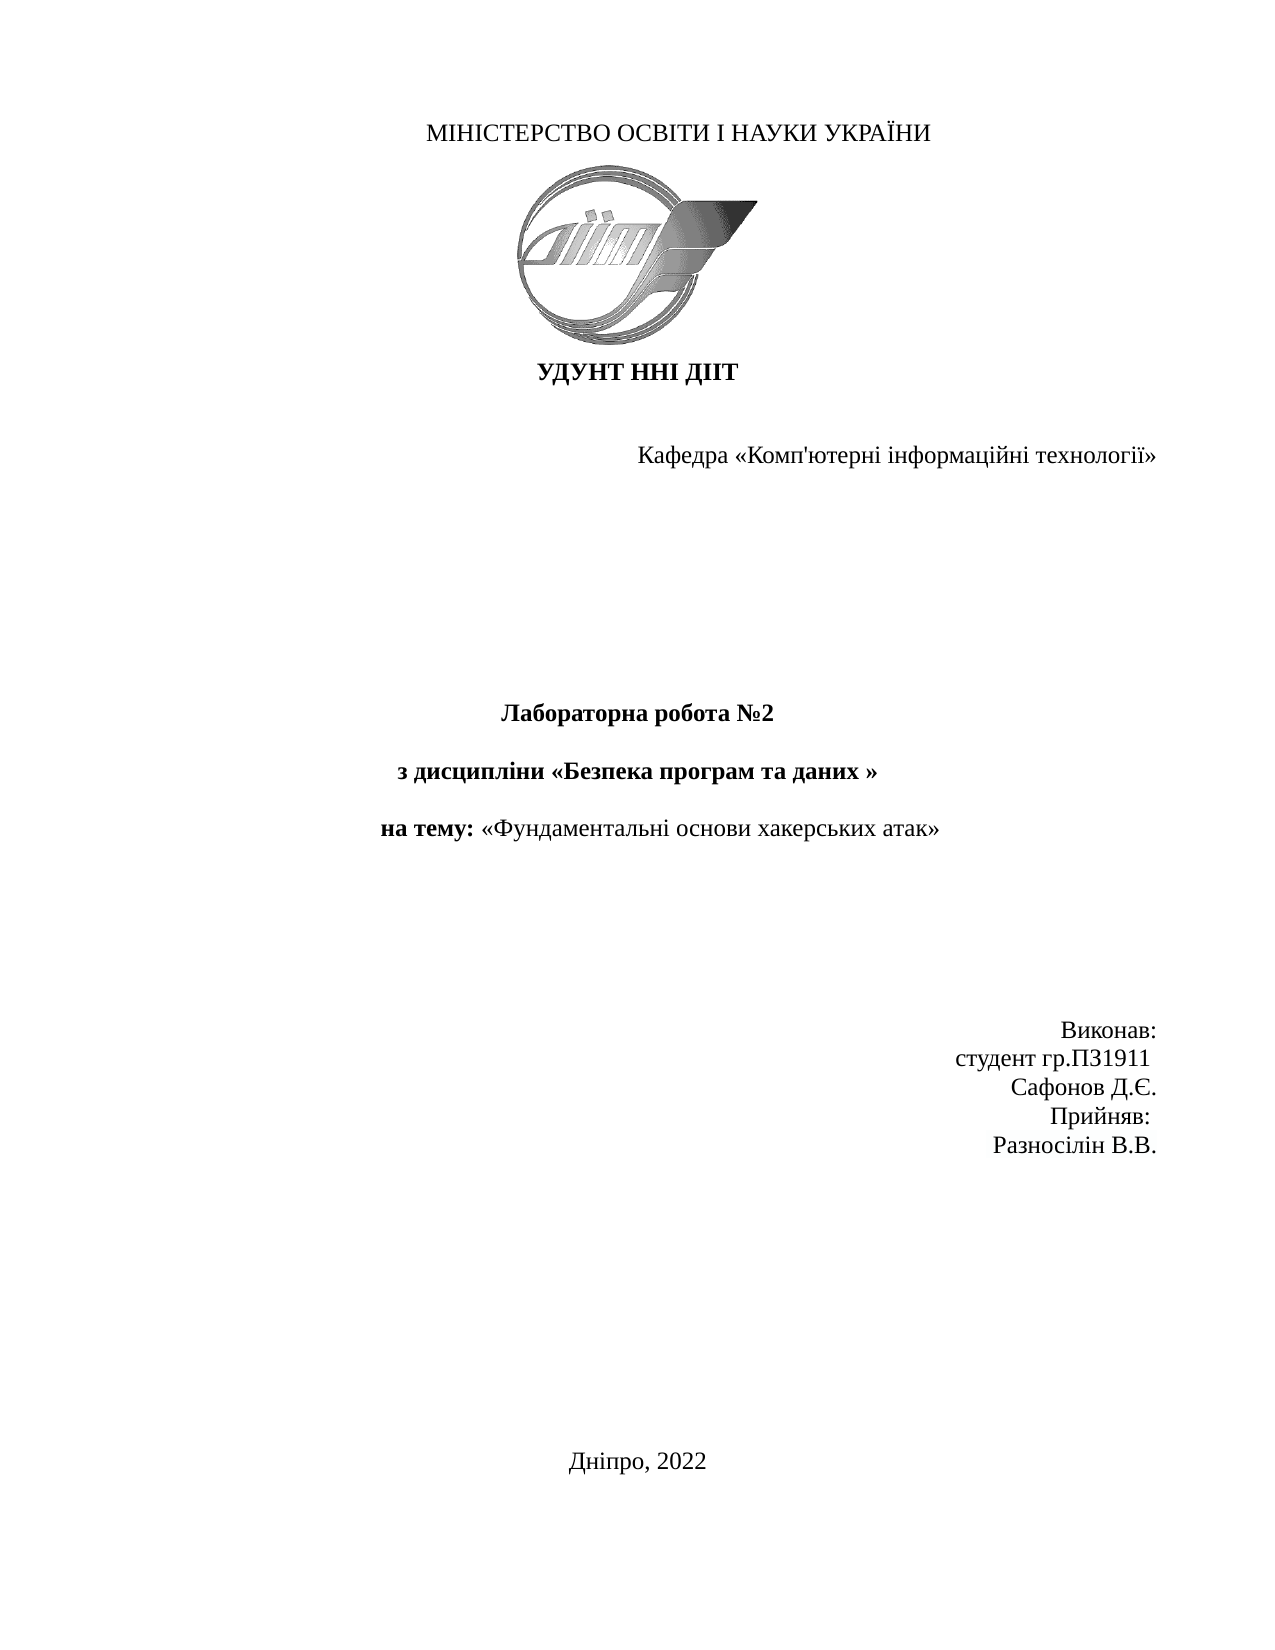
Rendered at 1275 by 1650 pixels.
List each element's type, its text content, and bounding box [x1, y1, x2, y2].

text УДУНТ ННІ ДІІТ [118, 357, 1157, 386]
text студент гр.ПЗ1911 [709, 1043, 1157, 1072]
text Прийняв: [709, 1101, 1157, 1130]
text МІНІСТЕРСТВО ОСВІТИ І НАУКИ УКРАЇНИ [155, 118, 1157, 147]
text Дніпро, 2022 [118, 1446, 1157, 1475]
text Кафедра «Комп'ютерні інформаційні технології» [118, 440, 1157, 468]
text з дисципліни «Безпека програм та даних » [118, 727, 1157, 785]
text Виконав: [118, 1015, 1157, 1043]
text на тему: «Фундаментальні основи хакерських атак» [118, 813, 1157, 842]
text Лабораторна робота №2 [118, 698, 1157, 727]
text Сафонов Д.Є. [709, 1072, 1157, 1101]
text Разносілін В.В. [709, 1130, 1157, 1158]
